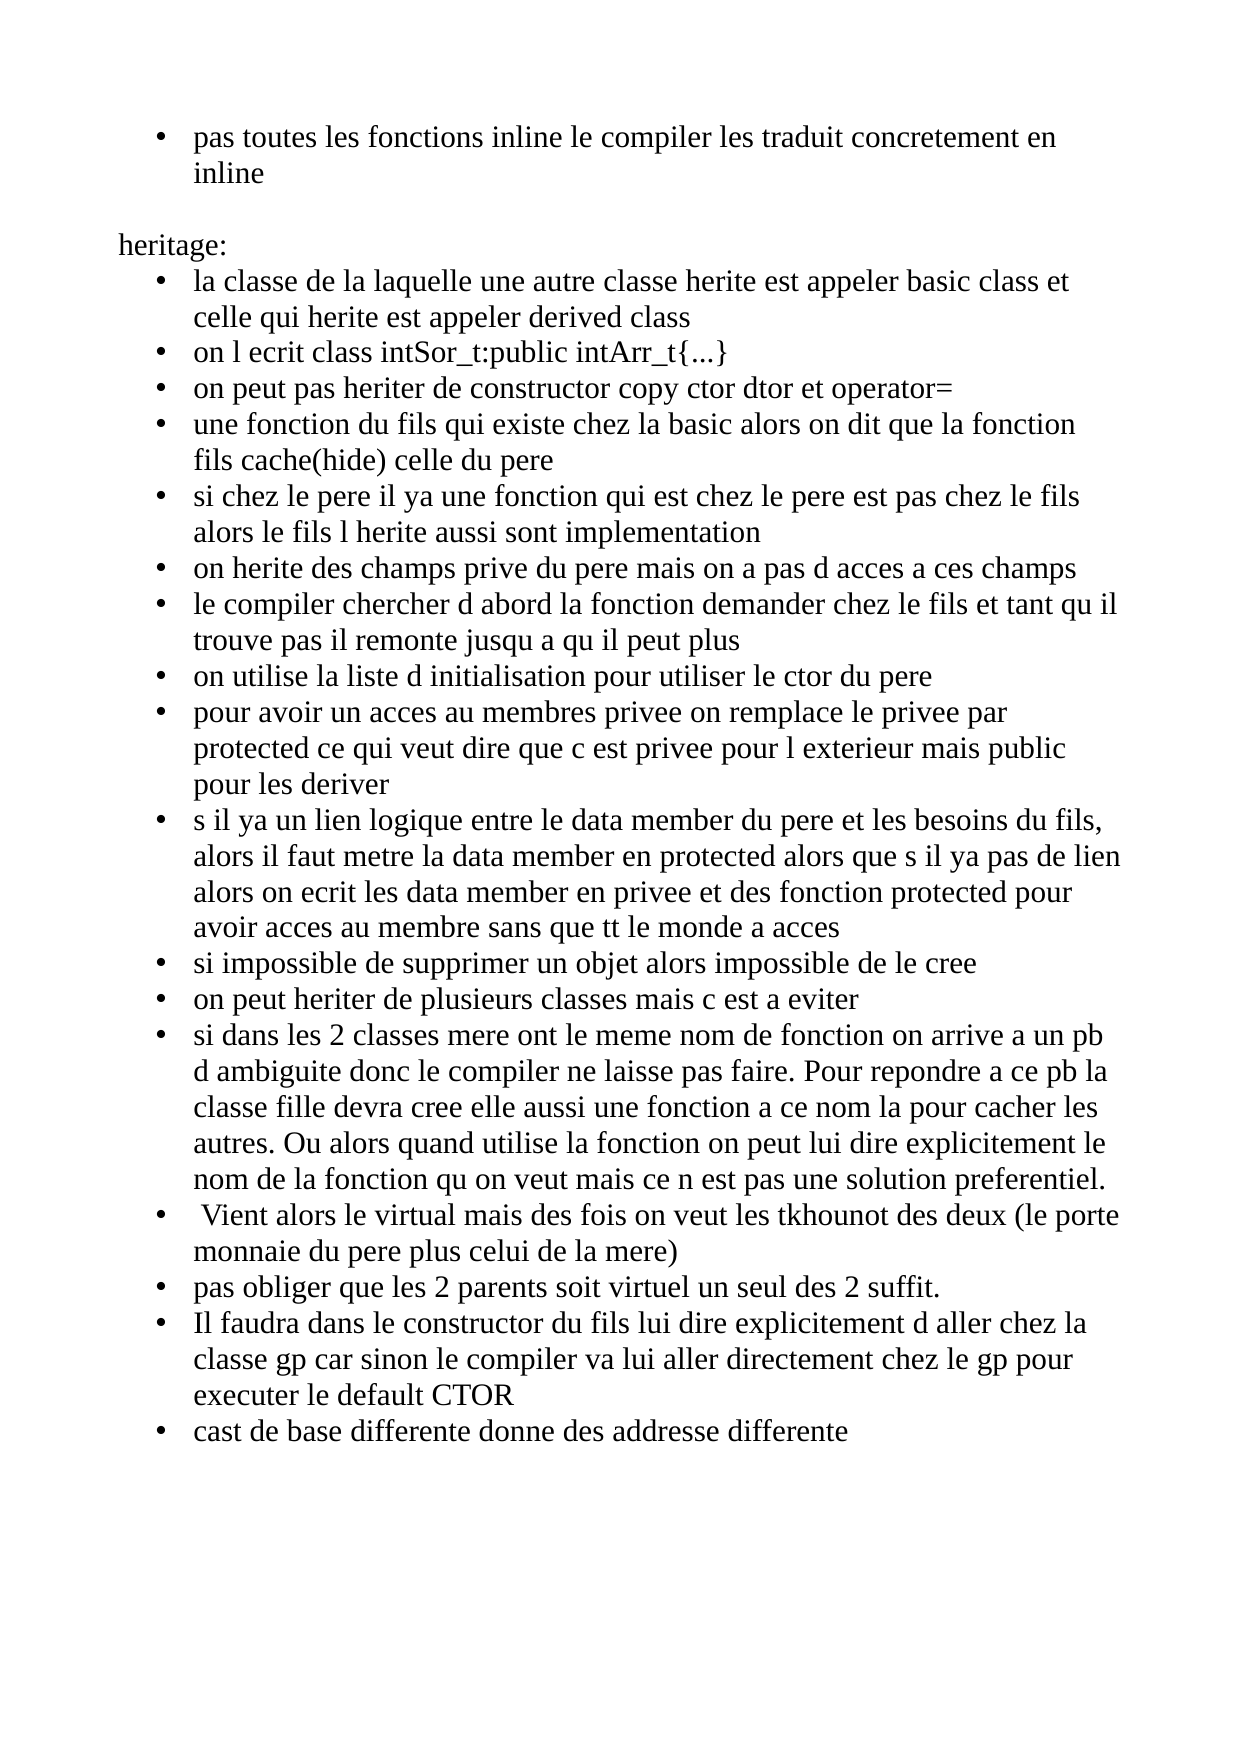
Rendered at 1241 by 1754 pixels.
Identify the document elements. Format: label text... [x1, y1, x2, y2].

list si chez le pere il ya une fonction qui est chez le pere est pas chez le fils alors le fils l herite aussi sont implementation [156, 477, 1122, 549]
list on utilise la liste d initialisation pour utiliser le ctor du pere [156, 657, 1122, 693]
list pas obliger que les 2 parents soit virtuel un seul des 2 suffit. [156, 1268, 1122, 1304]
list s il ya un lien logique entre le data member du pere et les besoins du fils, alors il faut metre la data member en protected alors que s il ya pas de lien alors on ecrit les data member en privee et des fonction protected pour avoir acces au membre sans que tt le monde a acces [156, 801, 1122, 945]
list si dans les 2 classes mere ont le meme nom de fonction on arrive a un pb d ambiguite donc le compiler ne laisse pas faire. Pour repondre a ce pb la classe fille devra cree elle aussi une fonction a ce nom la pour cacher les autres. Ou alors quand utilise la fonction on peut lui dire explicitement le nom de la fonction qu on veut mais ce n est pas une solution preferentiel. [156, 1017, 1122, 1196]
list si impossible de supprimer un objet alors impossible de le cree [156, 945, 1122, 981]
list pas toutes les fonctions inline le compiler les traduit concretement en inline [156, 118, 1122, 190]
list on peut heriter de plusieurs classes mais c est a eviter [156, 981, 1122, 1017]
list le compiler chercher d abord la fonction demander chez le fils et tant qu il trouve pas il remonte jusqu a qu il peut plus [156, 585, 1122, 657]
list on herite des champs prive du pere mais on a pas d acces a ces champs [156, 549, 1122, 585]
list Vient alors le virtual mais des fois on veut les tkhounot des deux (le porte monnaie du pere plus celui de la mere) [156, 1196, 1122, 1268]
list cast de base differente donne des addresse differente [156, 1412, 1122, 1448]
list la classe de la laquelle une autre classe herite est appeler basic class et celle qui herite est appeler derived class [156, 262, 1122, 334]
list on l ecrit class intSor_t:public intArr_t{...} [156, 334, 1122, 370]
list Il faudra dans le constructor du fils lui dire explicitement d aller chez la classe gp car sinon le compiler va lui aller directement chez le gp pour executer le default CTOR [156, 1304, 1122, 1412]
list on peut pas heriter de constructor copy ctor dtor et operator= [156, 370, 1122, 406]
list pour avoir un acces au membres privee on remplace le privee par protected ce qui veut dire que c est privee pour l exterieur mais public pour les deriver [156, 693, 1122, 801]
list une fonction du fils qui existe chez la basic alors on dit que la fonction fils cache(hide) celle du pere [156, 406, 1122, 477]
text heritage: [118, 226, 1122, 262]
